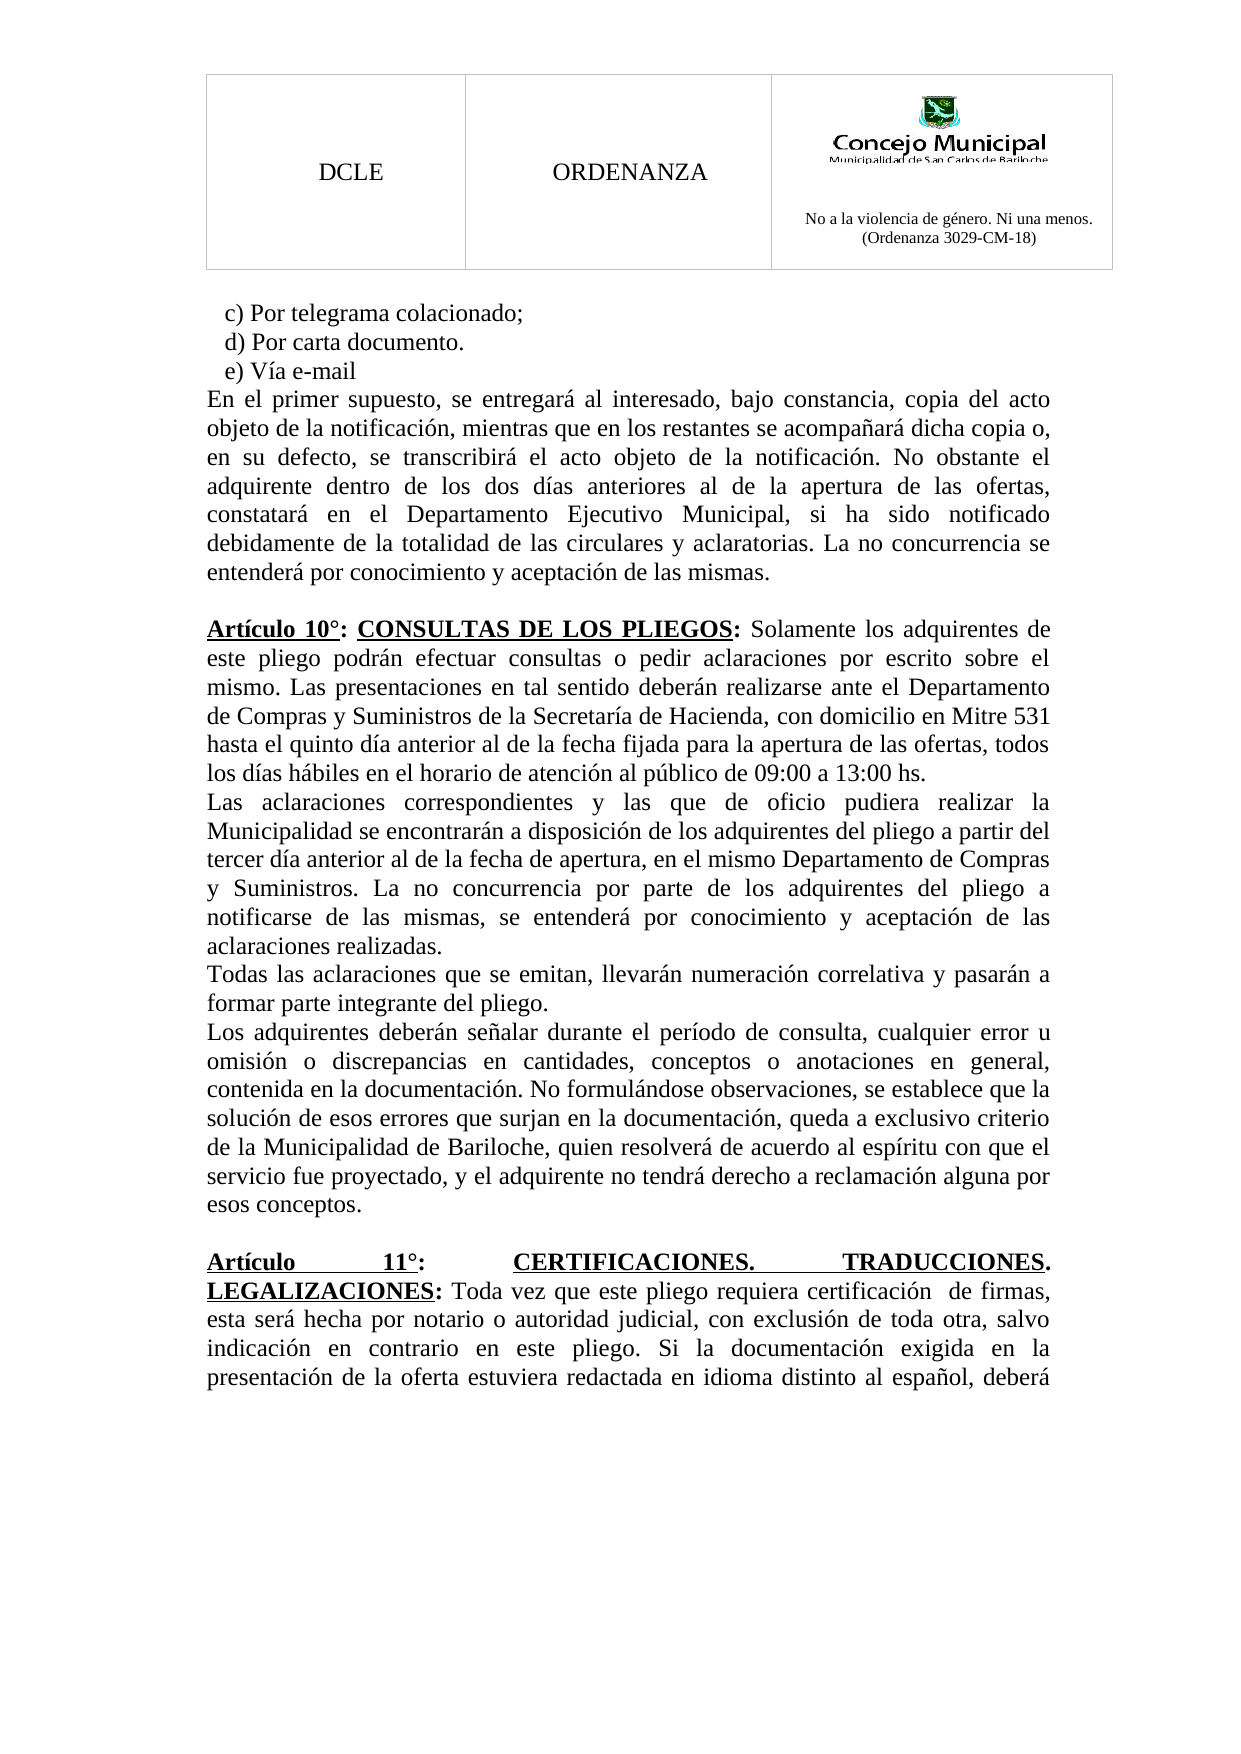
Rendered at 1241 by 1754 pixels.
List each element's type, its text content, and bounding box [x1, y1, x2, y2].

text Los adquirentes deberán señalar durante el período de consulta, cualquier error u omisión o discrepancias en cantidades, conceptos o anotaciones en general, contenida en la documentación. No formulándose observaciones, se establece que la solución de esos errores que surjan en la documentación, queda a exclusivo criterio de la Municipalidad de Bariloche, quien resolverá de acuerdo al espíritu con que el servicio fue proyectado, y el adquirente no tendrá derecho a reclamación alguna por esos conceptos. [207, 1017, 1051, 1218]
text Artículo 11°: CERTIFICACIONES. TRADUCCIONES. LEGALIZACIONES: Toda vez que este pliego requiera certificación de firmas, esta será hecha por notario o autoridad judicial, con exclusión de toda otra, salvo indicación en contrario en este pliego. Si la documentación exigida en la presentación de la oferta estuviera redactada en idioma distinto al español, deberá [207, 1247, 1051, 1391]
text d) Por carta documento. [224, 327, 1051, 356]
text Artículo 10°: CONSULTAS DE LOS PLIEGOS: Solamente los adquirentes de este pliego podrán efectuar consultas o pedir aclaraciones por escrito sobre el mismo. Las presentaciones en tal sentido deberán realizarse ante el Departamento de Compras y Suministros de la Secretaría de Hacienda, con domicilio en Mitre 531 hasta el quinto día anterior al de la fecha fijada para la apertura de las ofertas, todos los días hábiles en el horario de atención al público de 09:00 a 13:00 hs. [207, 614, 1051, 787]
text En el primer supuesto, se entregará al interesado, bajo constancia, copia del acto objeto de la notificación, mientras que en los restantes se acompañará dicha copia o, en su defecto, se transcribirá el acto objeto de la notificación. No obstante el adquirente dentro de los dos días anteriores al de la apertura de las ofertas, constatará en el Departamento Ejecutivo Municipal, si ha sido notificado debidamente de la totalidad de las circulares y aclaratorias. La no concurrencia se entenderá por conocimiento y aceptación de las mismas. [207, 384, 1051, 586]
text e) Vía e-mail [224, 356, 1051, 384]
text Todas las aclaraciones que se emitan, llevarán numeración correlativa y pasarán a formar parte integrante del pliego. [207, 959, 1051, 1017]
text c) Por telegrama colacionado; [224, 298, 1051, 327]
text Las aclaraciones correspondientes y las que de oficio pudiera realizar la Municipalidad se encontrarán a disposición de los adquirentes del pliego a partir del tercer día anterior al de la fecha de apertura, en el mismo Departamento de Compras y Suministros. La no concurrencia por parte de los adquirentes del pliego a notificarse de las mismas, se entenderá por conocimiento y aceptación de las aclaraciones realizadas. [207, 787, 1051, 959]
